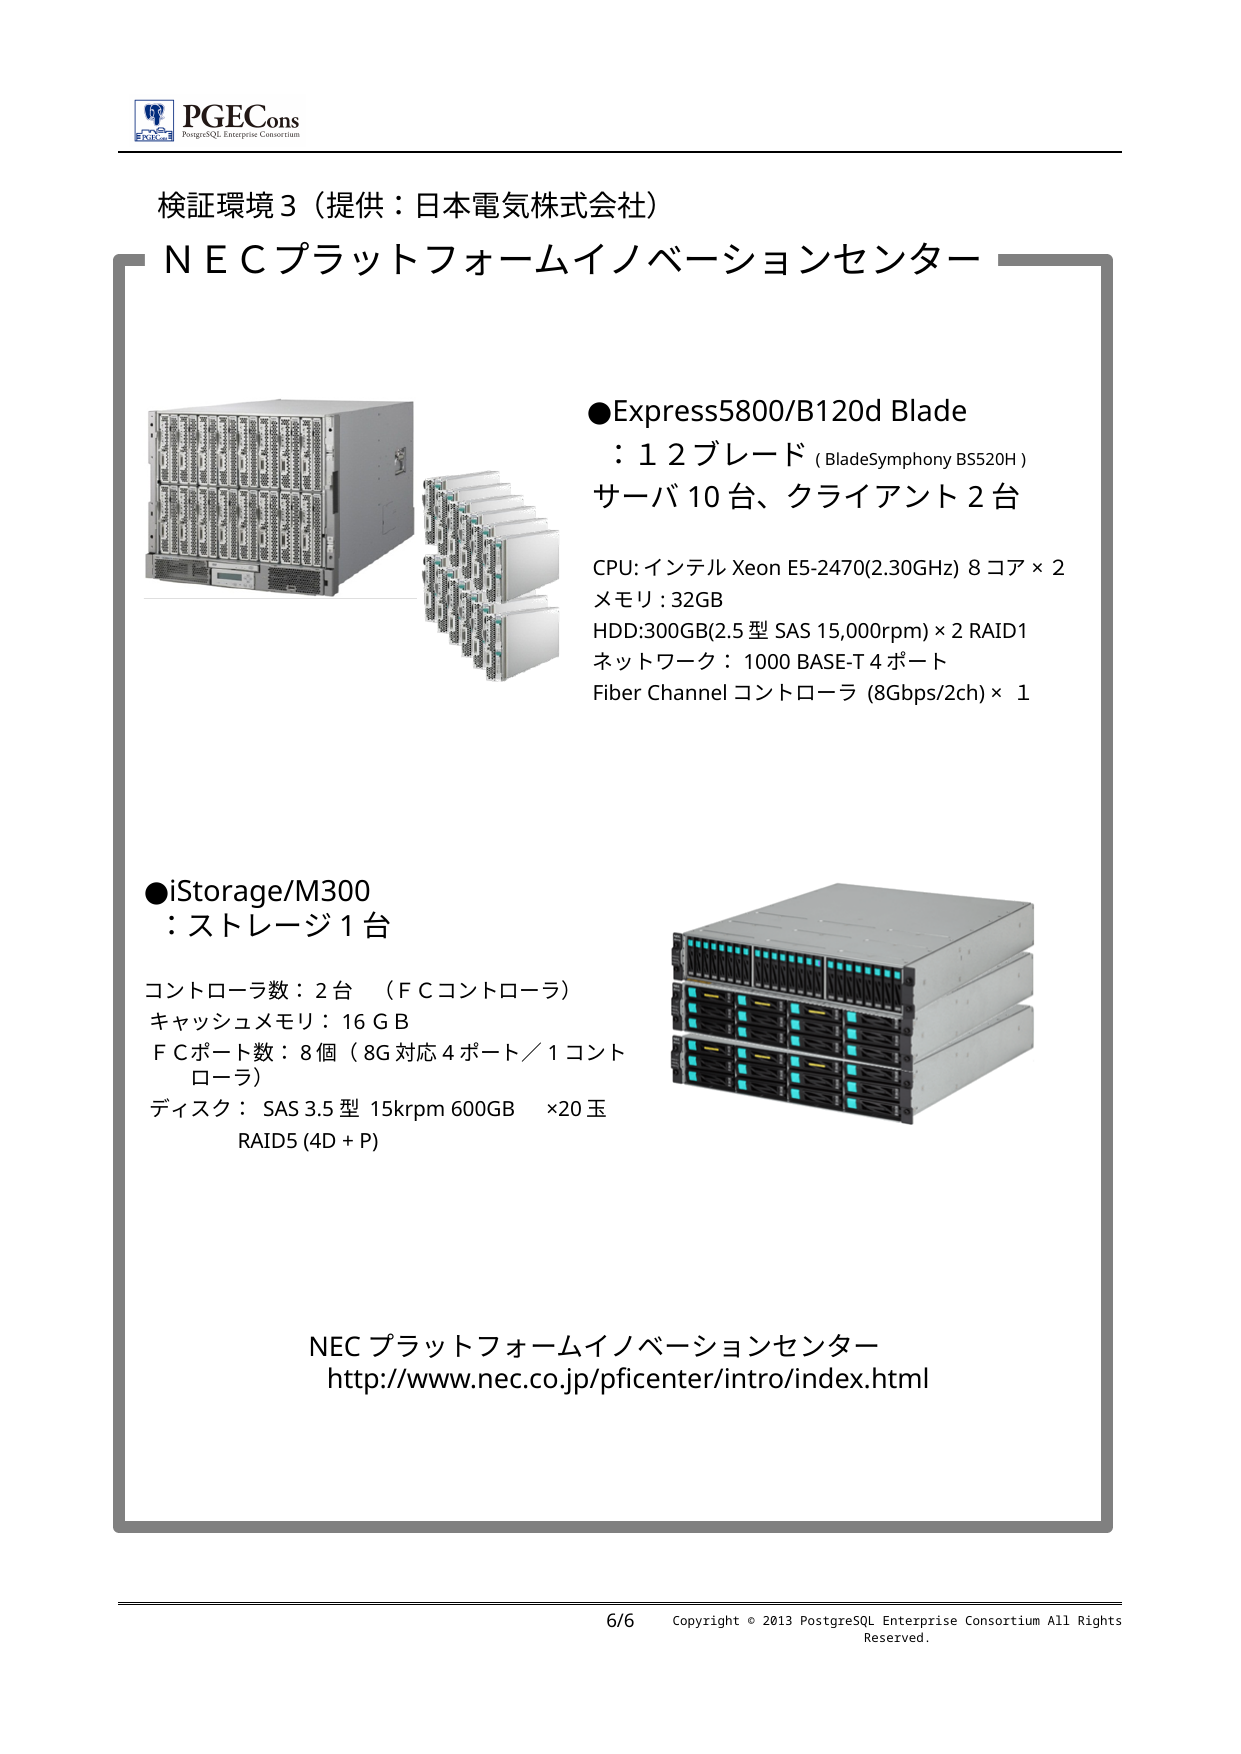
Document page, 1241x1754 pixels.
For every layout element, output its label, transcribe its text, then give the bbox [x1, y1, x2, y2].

picture [143, 397, 560, 682]
text 検証環境3（提供：日本電気株式会社） [157, 182, 1122, 224]
picture [128, 94, 306, 147]
picture [667, 877, 1042, 1130]
